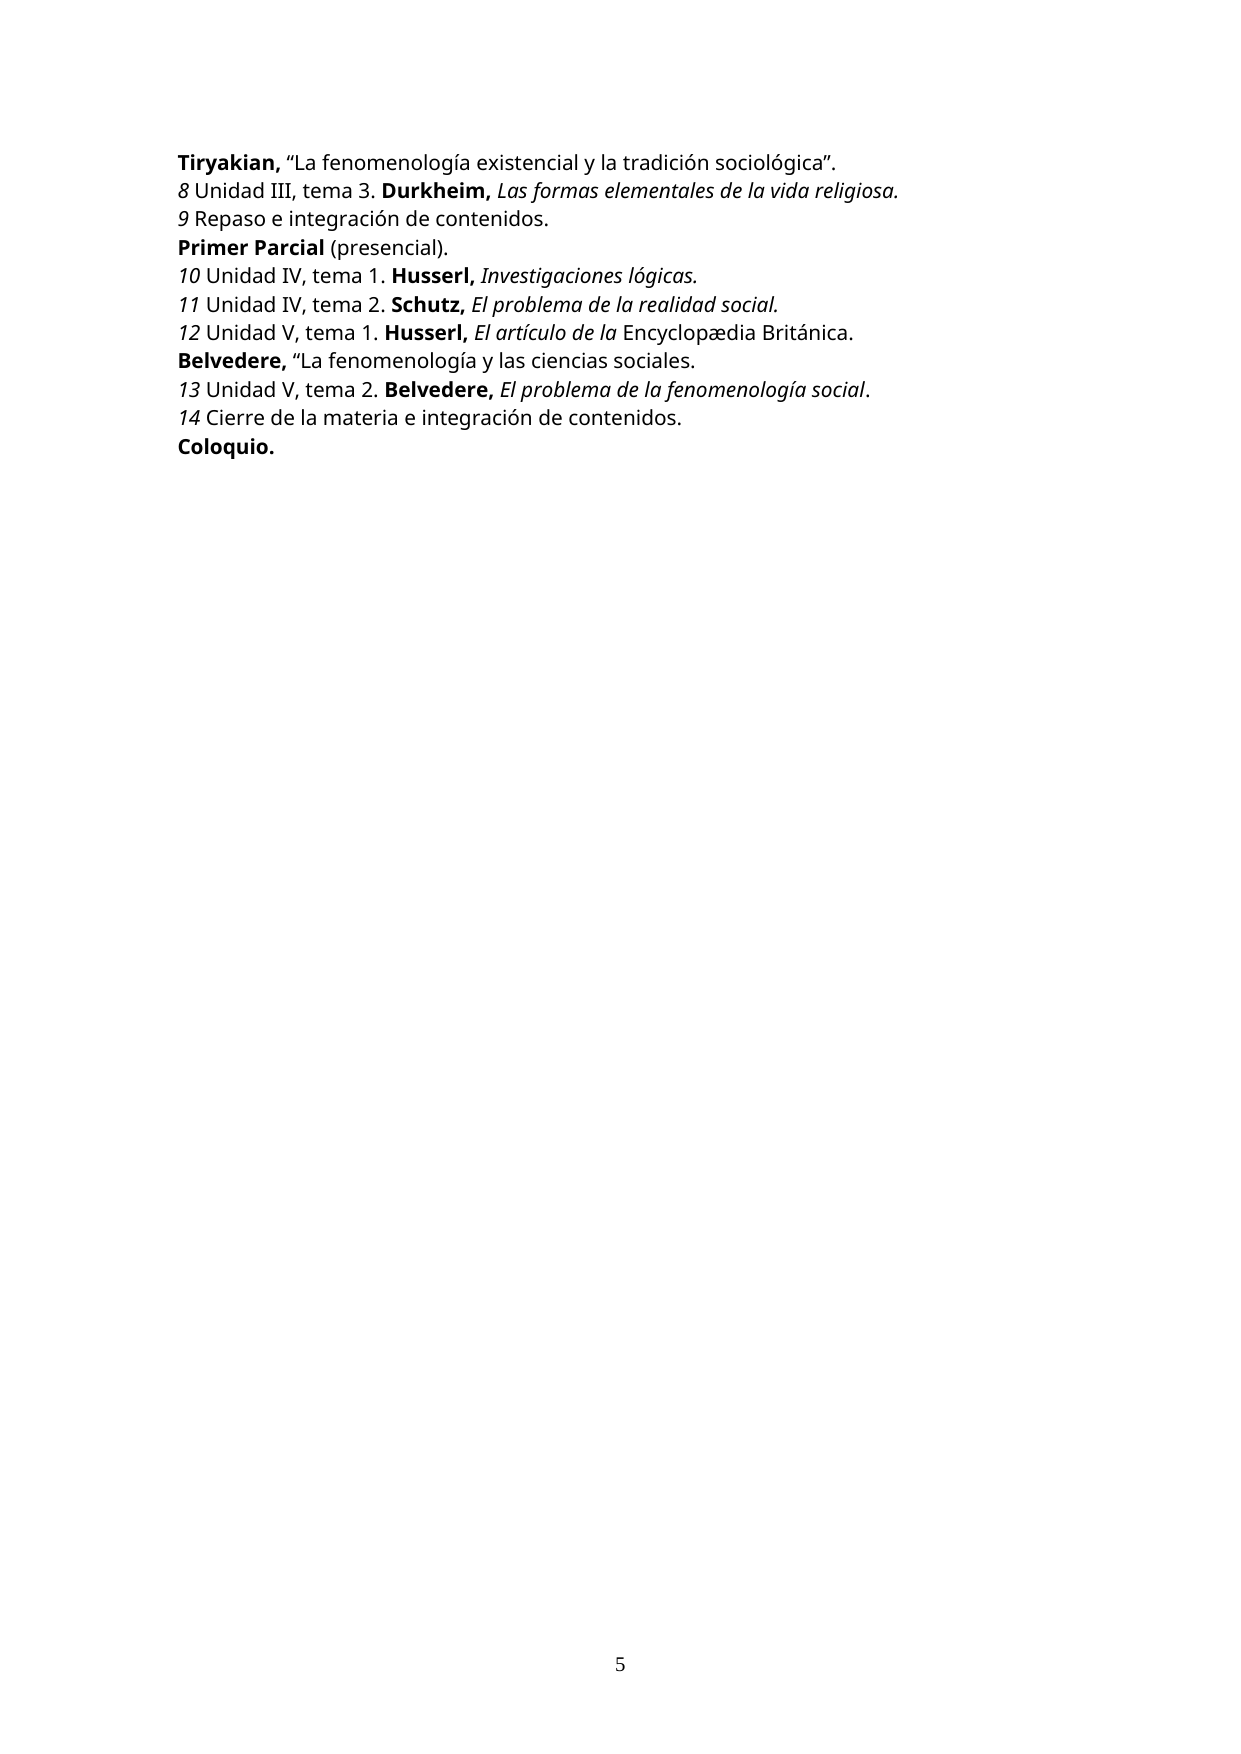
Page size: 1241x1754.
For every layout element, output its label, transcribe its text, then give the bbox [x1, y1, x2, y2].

text 10 Unidad IV, tema 1. Husserl, Investigaciones lógicas. [177, 261, 1063, 290]
text 11 Unidad IV, tema 2. Schutz, El problema de la realidad social. [177, 290, 1063, 318]
text Tiryakian, “La fenomenología existencial y la tradición sociológica”. [177, 148, 1063, 176]
text Belvedere, “La fenomenología y las ciencias sociales. [177, 347, 1063, 375]
text 8 Unidad III, tema 3. Durkheim, Las formas elementales de la vida religiosa. [177, 176, 1063, 204]
text 13 Unidad V, tema 2. Belvedere, El problema de la fenomenología social. [177, 375, 1063, 403]
text 14 Cierre de la materia e integración de contenidos. [177, 403, 1063, 432]
text Primer Parcial (presencial). [177, 233, 1063, 261]
text 12 Unidad V, tema 1. Husserl, El artículo de la Encyclopædia Británica. [177, 318, 1063, 347]
text Coloquio. [177, 432, 1063, 460]
text 9 Repaso e integración de contenidos. [177, 204, 1063, 233]
